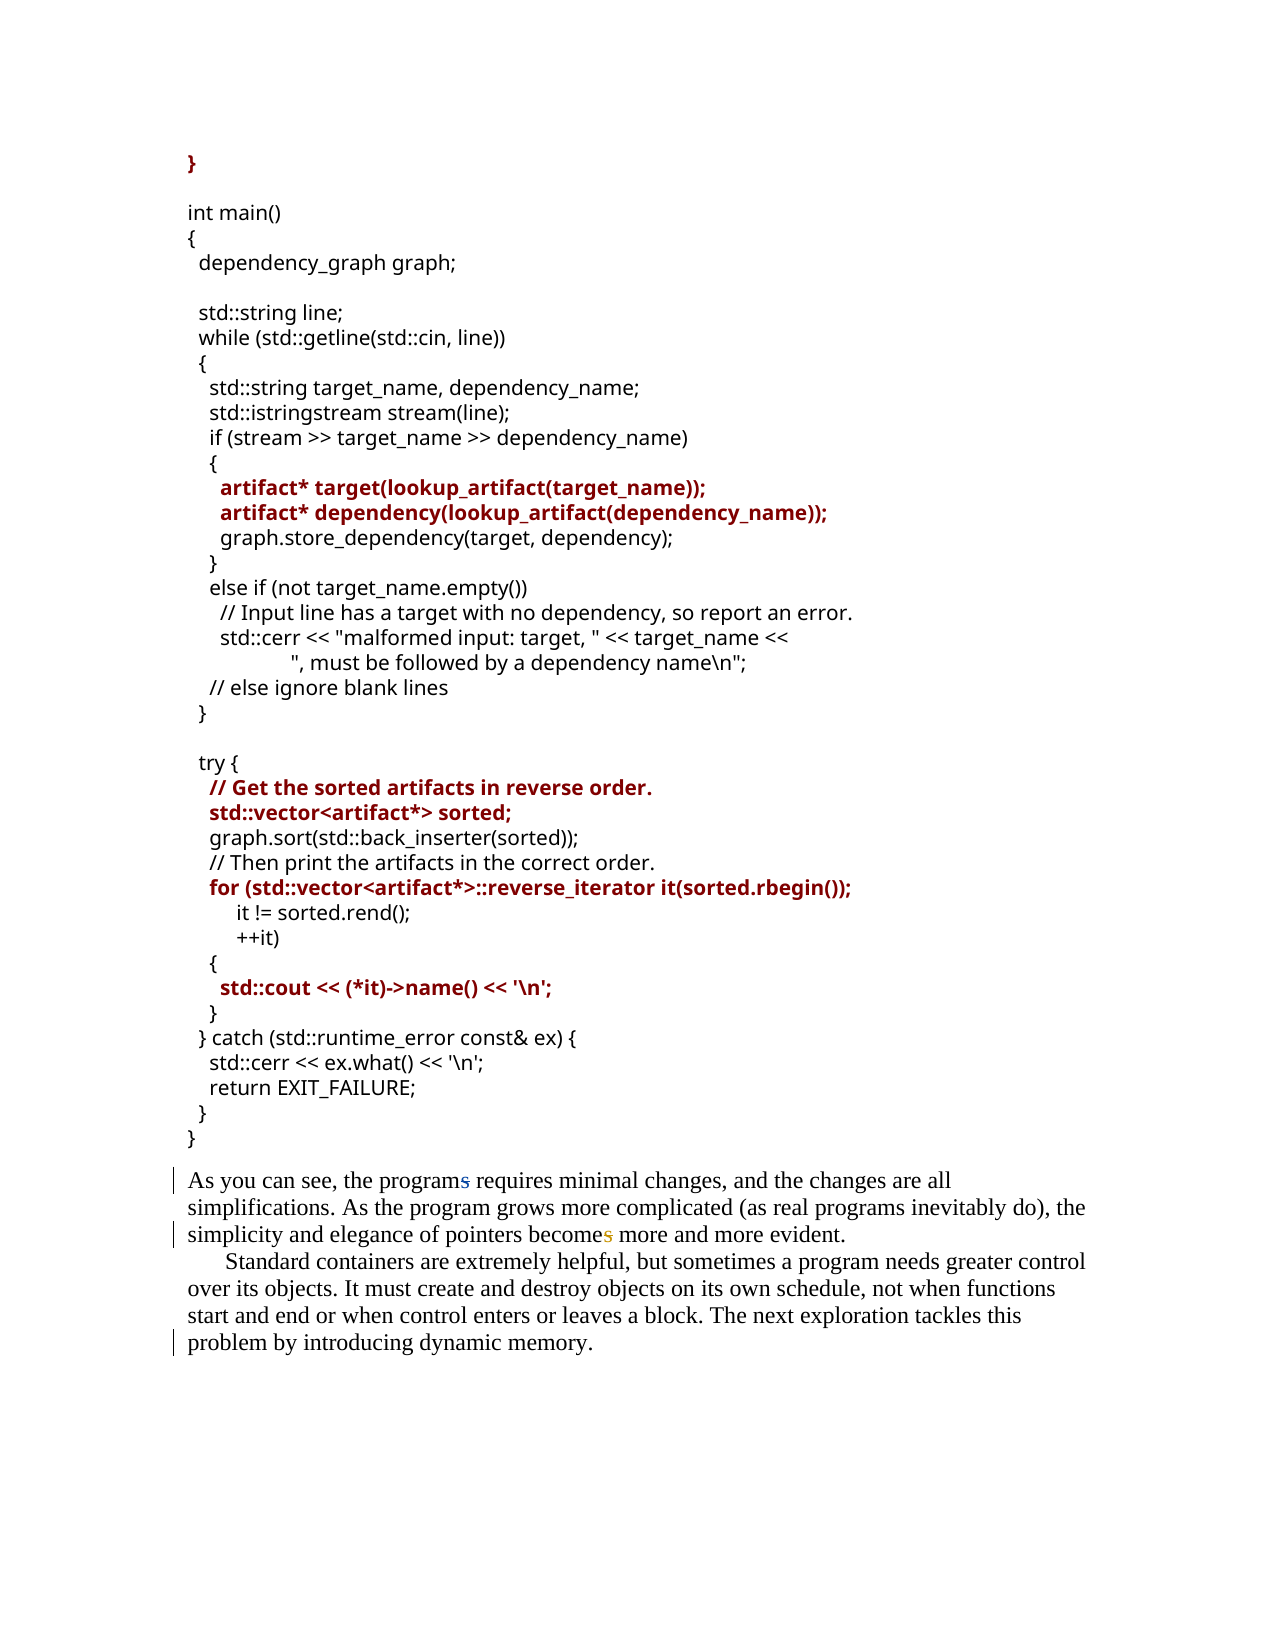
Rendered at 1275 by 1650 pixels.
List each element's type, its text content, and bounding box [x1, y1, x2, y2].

text { [187, 350, 1072, 375]
text try { [187, 750, 1072, 775]
text std::istringstream stream(line); [187, 400, 1072, 425]
text else if (not target_name.empty()) [187, 575, 1072, 600]
text std::string target_name, dependency_name; [187, 375, 1072, 400]
text } [187, 1100, 1072, 1125]
text std::cout << (*it)->name() << '\n'; [187, 975, 1072, 1000]
text } [187, 700, 1072, 725]
text if (stream >> target_name >> dependency_name) [187, 425, 1072, 450]
text artifact* dependency(lookup_artifact(dependency_name)); [187, 500, 1072, 525]
text while (std::getline(std::cin, line)) [187, 325, 1072, 350]
text { [187, 450, 1072, 475]
text std::cerr << "malformed input: target, " << target_name << [187, 625, 1072, 650]
text ++it) [187, 925, 1072, 950]
text } [187, 550, 1072, 575]
text for (std::vector<artifact*>::reverse_iterator it(sorted.rbegin()); [187, 875, 1072, 900]
text } catch (std::runtime_error const& ex) { [187, 1025, 1072, 1050]
text graph.store_dependency(target, dependency); [187, 525, 1072, 550]
text return EXIT_FAILURE; [187, 1075, 1072, 1100]
text As you can see, the program requires minimal changes, and the changes are all simplifications. As the program grows more complicated (as real programs inevitably do), the simplicity and elegance of pointers become more and more evident. [187, 1167, 1087, 1248]
text std::vector<artifact*> sorted; [187, 800, 1072, 825]
text int main() [187, 200, 1072, 225]
text } [187, 1000, 1072, 1025]
text } [187, 150, 1072, 175]
text // else ignore blank lines [187, 675, 1072, 700]
text std::cerr << ex.what() << '\n'; [187, 1050, 1072, 1075]
text artifact* target(lookup_artifact(target_name)); [187, 475, 1072, 500]
text dependency_graph graph; [187, 250, 1072, 275]
text // Input line has a target with no dependency, so report an error. [187, 600, 1072, 625]
text // Get the sorted artifacts in reverse order. [187, 775, 1072, 800]
text { [187, 225, 1072, 250]
text std::string line; [187, 300, 1072, 325]
text } [187, 1125, 1072, 1150]
text graph.sort(std::back_inserter(sorted)); [187, 825, 1072, 850]
text Standard containers are extremely helpful, but sometimes a program needs greater control over its objects. It must create and destroy objects on its own schedule, not when functions start and end or when control enters or leaves a block. The next exploration tackles this problem by introducing dynamic memory. [187, 1248, 1087, 1356]
text { [187, 950, 1072, 975]
text it != sorted.rend(); [187, 900, 1072, 925]
text ", must be followed by a dependency name\n"; [187, 650, 1072, 675]
text // Then print the artifacts in the correct order. [187, 850, 1072, 875]
